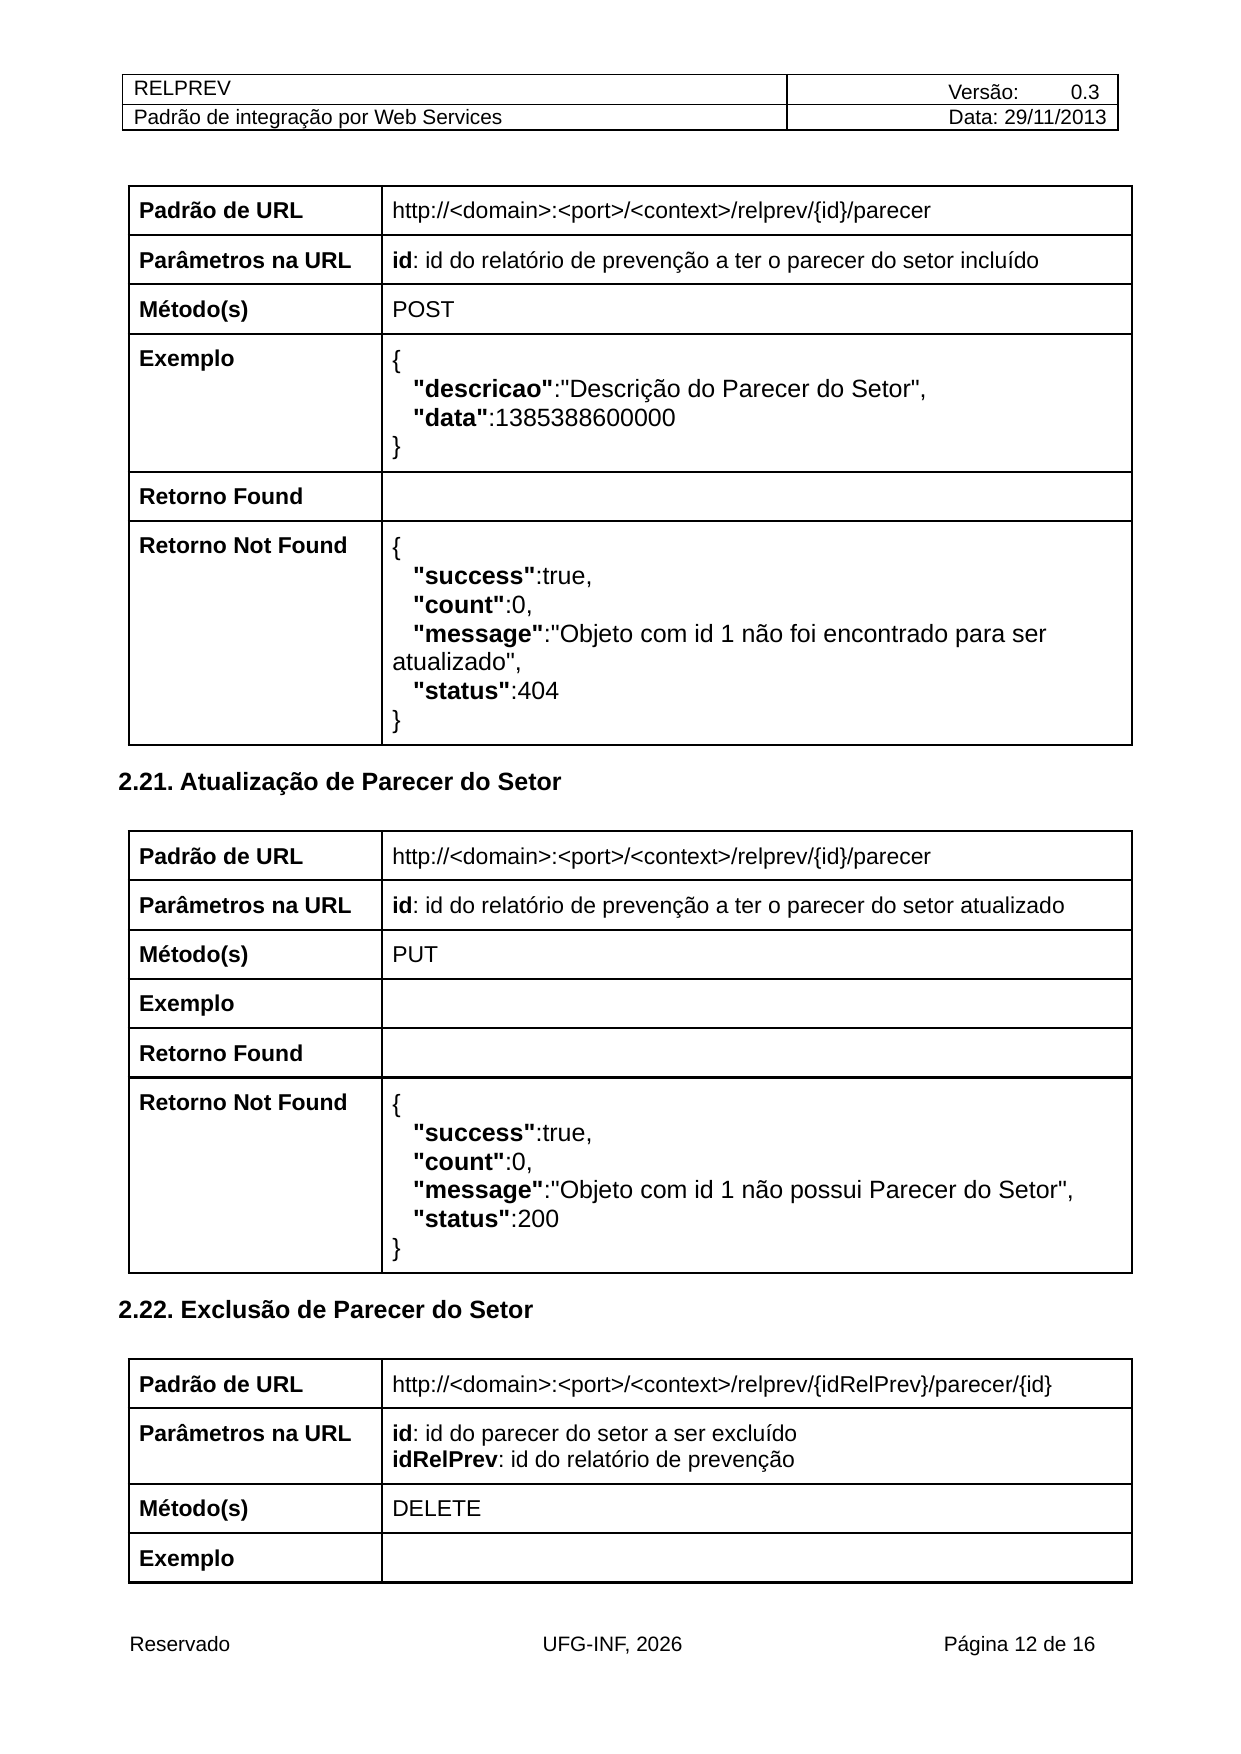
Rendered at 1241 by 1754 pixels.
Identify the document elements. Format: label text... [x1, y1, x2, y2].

table_cell Retorno Not Found [130, 1079, 381, 1272]
table_cell [383, 980, 1131, 1027]
table_cell Retorno Not Found [130, 522, 381, 744]
table_cell Exemplo [130, 980, 381, 1027]
table_cell Método(s) [130, 931, 381, 978]
table_cell DELETE [383, 1485, 1131, 1532]
table_cell PUT [383, 931, 1131, 978]
table_cell Retorno Found [130, 473, 381, 520]
table_cell { "descricao":"Descrição do Parecer do Setor", "data":1385388600000 } [383, 335, 1131, 471]
table_cell id: id do relatório de prevenção a ter o parecer do setor atualizado [383, 881, 1131, 929]
table_cell Parâmetros na URL [130, 881, 381, 929]
table_cell { "success":true, "count":0, "message":"Objeto com id 1 não foi encontrado para ser atualizado", "status":404 } [383, 522, 1131, 744]
table_cell id: id do parecer do setor a ser excluído idRelPrev: id do relatório de prevenção [383, 1409, 1131, 1483]
table_header http://<domain>:<port>/<context>/relprev/{id}/parecer [383, 187, 1131, 234]
table_header Padrão de URL [130, 1360, 381, 1407]
table_cell [383, 1534, 1131, 1581]
table_header http://<domain>:<port>/<context>/relprev/{id}/parecer [383, 832, 1131, 879]
table_header Padrão de URL [130, 187, 381, 234]
table_cell Retorno Found [130, 1029, 381, 1076]
table_cell Exemplo [130, 335, 381, 471]
table_cell [383, 473, 1131, 520]
table_cell Método(s) [130, 285, 381, 333]
table_header http://<domain>:<port>/<context>/relprev/{idRelPrev}/parecer/{id} [383, 1360, 1131, 1407]
table_cell [383, 1029, 1131, 1076]
table_cell id: id do relatório de prevenção a ter o parecer do setor incluído [383, 236, 1131, 283]
table_cell Parâmetros na URL [130, 1409, 381, 1483]
subtitle 2.22. Exclusão de Parecer do Setor [118, 1295, 1122, 1323]
table_header Padrão de URL [130, 832, 381, 879]
subtitle 2.21. Atualização de Parecer do Setor [118, 767, 1122, 796]
table_cell Parâmetros na URL [130, 236, 381, 283]
table_cell Método(s) [130, 1485, 381, 1532]
table_cell Exemplo [130, 1534, 381, 1581]
table_cell POST [383, 285, 1131, 333]
table_cell { "success":true, "count":0, "message":"Objeto com id 1 não possui Parecer do Setor", "status":200 } [383, 1079, 1131, 1272]
